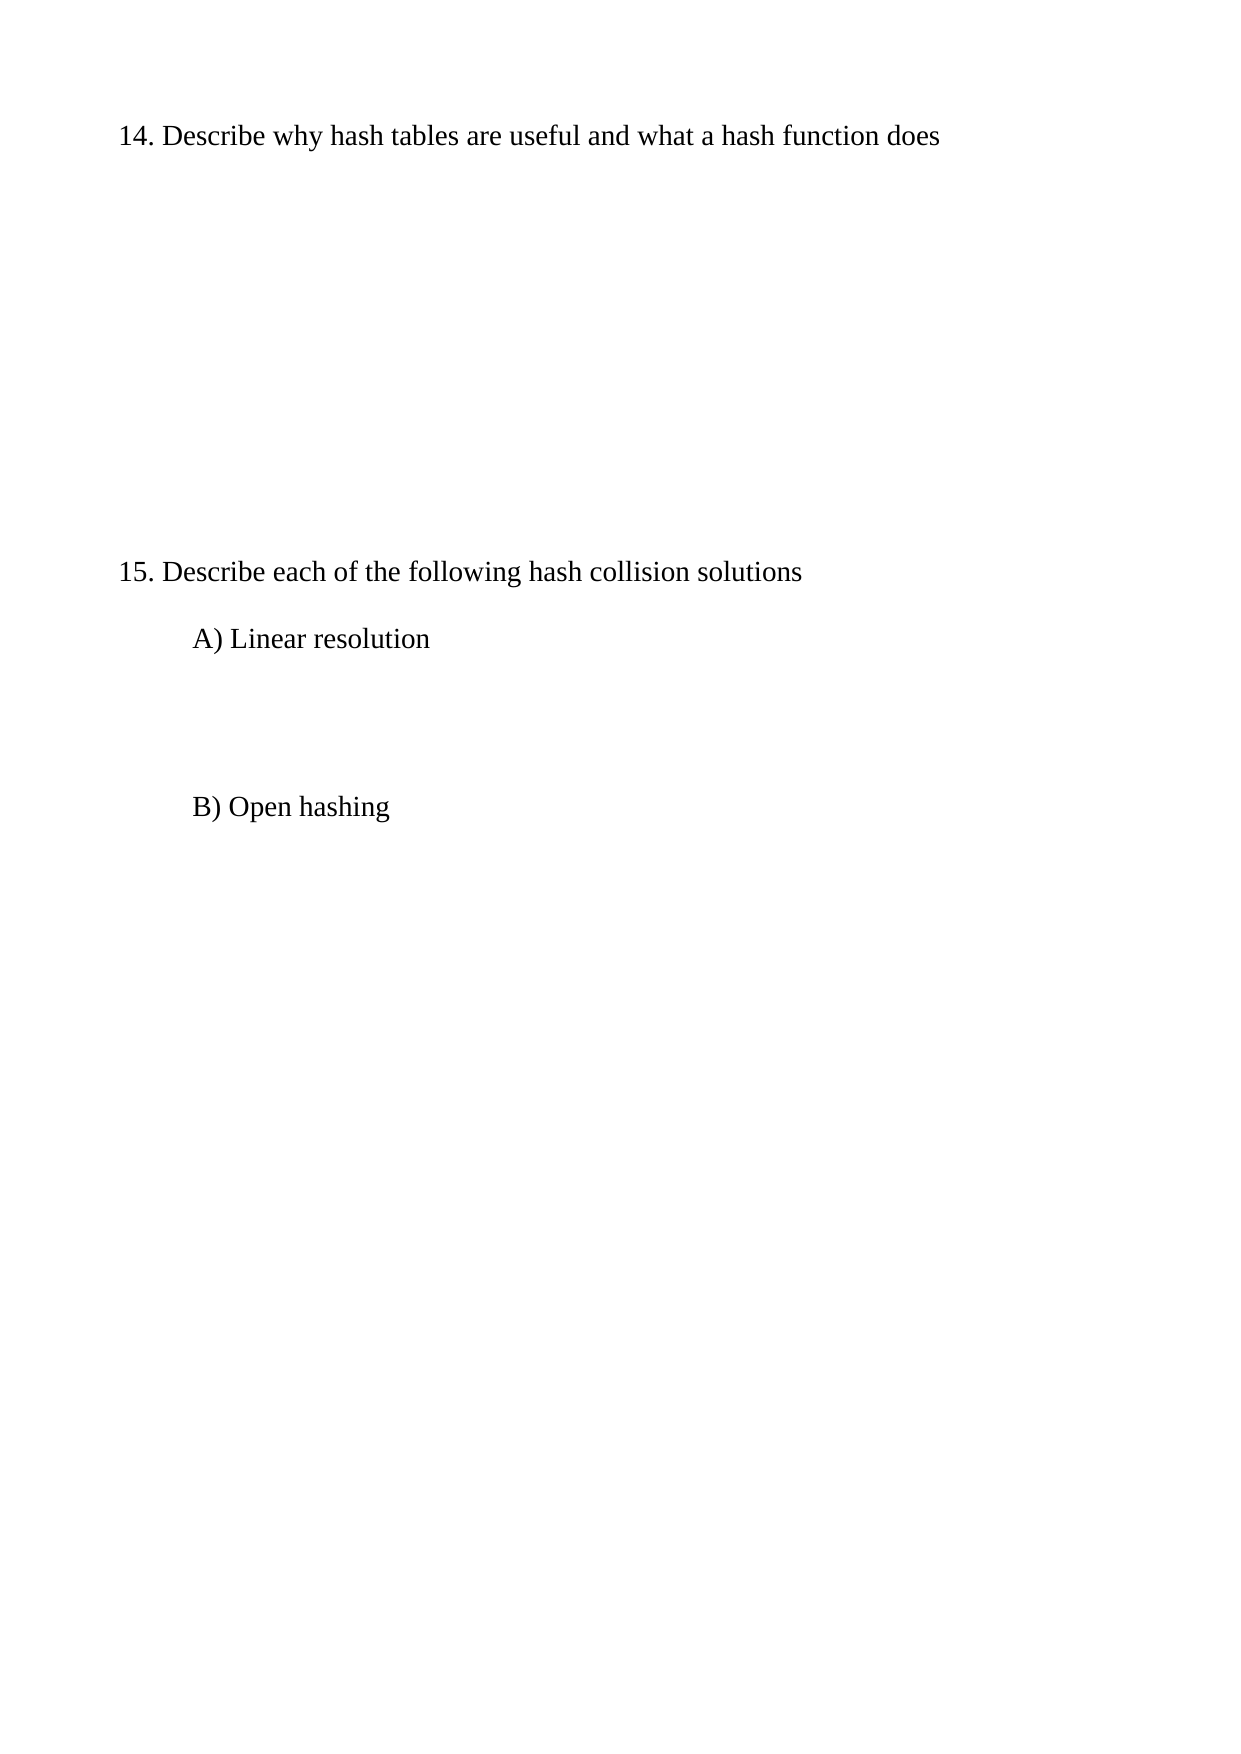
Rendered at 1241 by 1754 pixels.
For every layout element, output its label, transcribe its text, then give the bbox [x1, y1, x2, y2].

text B) Open hashing [118, 789, 1122, 822]
text 15. Describe each of the following hash collision solutions [118, 554, 1122, 588]
text A) Linear resolution [118, 621, 1122, 655]
text 14. Describe why hash tables are useful and what a hash function does [118, 118, 1122, 152]
